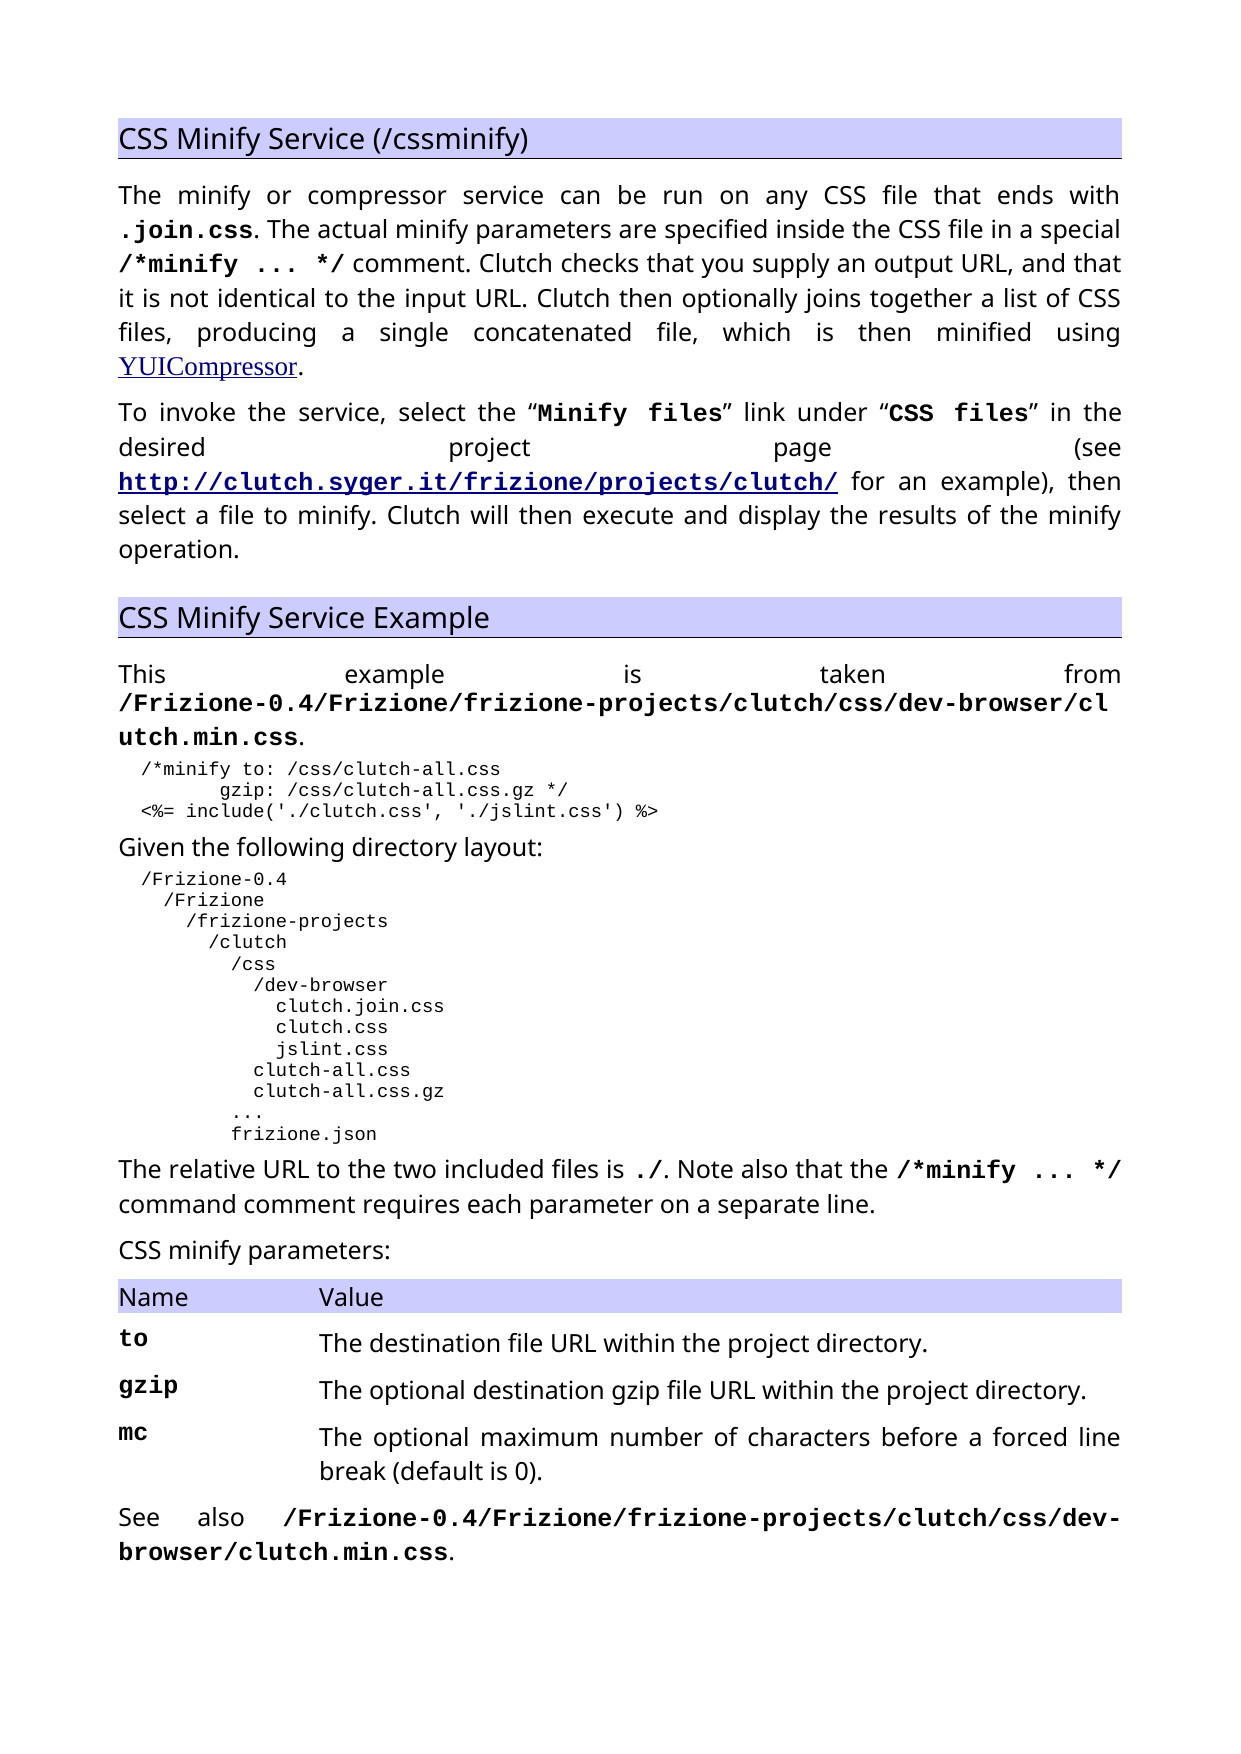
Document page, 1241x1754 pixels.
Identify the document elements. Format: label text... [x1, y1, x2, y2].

table_cell The optional maximum number of characters before a forced line break (default is 0). [319, 1413, 1122, 1493]
text The minify or compressor service can be run on any CSS file that ends with .join.css. The actual minify parameters are specified inside the CSS file in a special /*minify ... */ comment. Clutch checks that you supply an output URL, and that it is not identical to the input URL. Clutch then optionally joins together a list of CSS files, producing a single concatenated file, which is then minified using YUICompressor. [118, 178, 1122, 382]
text See also /Frizione-0.4/Frizione/frizione-projects/clutch/css/dev-browser/clutch.min.css. [118, 1500, 1122, 1568]
table_cell mc [118, 1413, 319, 1493]
subtitle CSS Minify Service Example [118, 597, 1122, 637]
text The relative URL to the two included files is ./. Note also that the /*minify ... */ command comment requires each parameter on a separate line. [118, 1152, 1122, 1220]
text Given the following directory layout: [118, 829, 1122, 863]
table_header Value [319, 1313, 1122, 1320]
table_header Value [319, 1273, 1122, 1279]
text To invoke the service, select the “Minify files” link under “CSS files” in the desired project page (see http://clutch.syger.it/frizione/projects/clutch/ for an example), then select a file to minify. Clutch will then execute and display the results of the minify operation. [118, 395, 1122, 566]
table_cell The optional destination gzip file URL within the project directory. [319, 1366, 1122, 1413]
text This example is taken from /Frizione-0.4/Frizione/frizione-projects/clutch/css/dev-browser/clutch.min.css. [118, 656, 1122, 753]
table_header Name [118, 1313, 319, 1320]
subtitle CSS Minify Service (/cssminify) [118, 118, 1122, 158]
table_cell to [118, 1320, 319, 1366]
text /Frizione-0.4 /Frizione /frizione-projects /clutch /css /dev-browser clutch.join.css clutch.css jslint.css clutch-all.css clutch-all.css.gz ... frizione.json [118, 869, 1122, 1146]
table_header Name [118, 1273, 319, 1279]
table_cell The destination file URL within the project directory. [319, 1320, 1122, 1366]
table_cell gzip [118, 1366, 319, 1413]
text CSS minify parameters: [118, 1233, 1122, 1267]
text /*minify to: /css/clutch-all.css gzip: /css/clutch-all.css.gz */ <%= include('./clutch.css', './jslint.css') %> [118, 759, 1122, 823]
